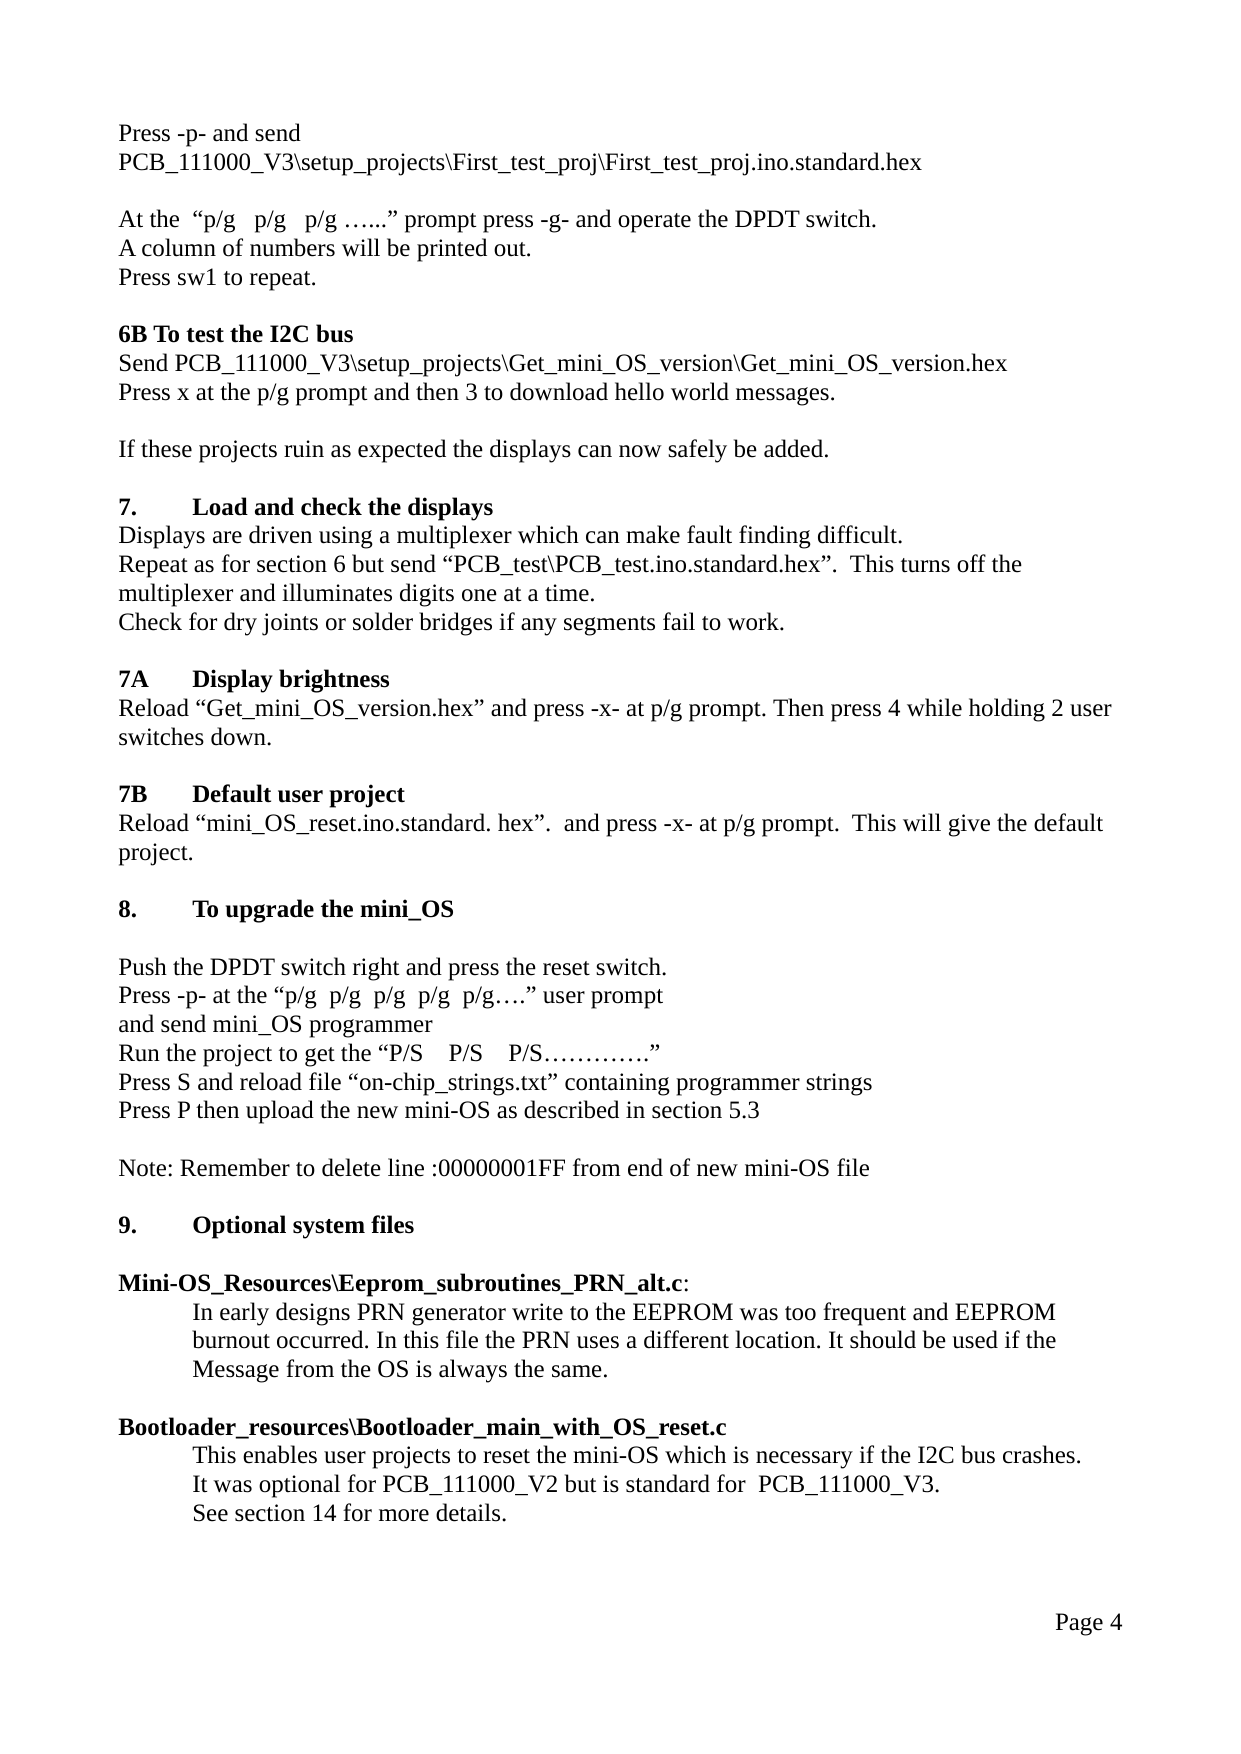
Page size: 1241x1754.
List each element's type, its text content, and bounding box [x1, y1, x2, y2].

text 7. Load and check the displays [118, 492, 1122, 521]
text Reload “mini_OS_reset.ino.standard. hex”. and press -x- at p/g prompt. This will give the default project. [118, 808, 1122, 866]
text 7B Default user project [118, 779, 1122, 808]
text Send PCB_111000_V3\setup_projects\Get_mini_OS_version\Get_mini_OS_version.hex [118, 348, 1122, 377]
text and send mini_OS programmer [118, 1009, 1122, 1038]
text Press S and reload file “on-chip_strings.txt” containing programmer strings [118, 1067, 1122, 1096]
text Check for dry joints or solder bridges if any segments fail to work. [118, 607, 1122, 636]
text 6B To test the I2C bus [118, 319, 1122, 348]
text Repeat as for section 6 but send “PCB_test\PCB_test.ino.standard.hex”. This turns off the multiplexer and illuminates digits one at a time. [118, 549, 1122, 607]
text 7A Display brightness [118, 664, 1122, 693]
text This enables user projects to reset the mini-OS which is necessary if the I2C bus crashes. It was optional for PCB_111000_V2 but is standard for PCB_111000_V3. [118, 1441, 1122, 1498]
text In early designs PRN generator write to the EEPROM was too frequent and EEPROM burnout occurred. In this file the PRN uses a different location. It should be used if the [118, 1297, 1122, 1354]
text PCB_111000_V3\setup_projects\First_test_proj\First_test_proj.ino.standard.hex [118, 147, 1122, 176]
text A column of numbers will be printed out. [118, 233, 1122, 262]
text Press -p- and send [118, 118, 1122, 147]
text 8. To upgrade the mini_OS [118, 894, 1122, 923]
text Displays are driven using a multiplexer which can make fault finding difficult. [118, 521, 1122, 549]
text Bootloader_resources\Bootloader_main_with_OS_reset.c [118, 1412, 1122, 1441]
text If these projects ruin as expected the displays can now safely be added. [118, 434, 1122, 463]
text Press -p- at the “p/g p/g p/g p/g p/g….” user prompt [118, 981, 1122, 1009]
text Mini-OS_Resources\Eeprom_subroutines_PRN_alt.c: [118, 1268, 1122, 1297]
text Note: Remember to delete line :00000001FF from end of new mini-OS file [118, 1153, 1122, 1182]
text Press sw1 to repeat. [118, 262, 1122, 291]
text Push the DPDT switch right and press the reset switch. [118, 952, 1122, 981]
text Run the project to get the “P/S P/S P/S………….” [118, 1038, 1122, 1067]
text Press x at the p/g prompt and then 3 to download hello world messages. [118, 377, 1122, 406]
text Press P then upload the new mini-OS as described in section 5.3 [118, 1096, 1122, 1124]
text Message from the OS is always the same. [118, 1354, 1122, 1383]
text Reload “Get_mini_OS_version.hex” and press -x- at p/g prompt. Then press 4 while holding 2 user switches down. [118, 693, 1122, 751]
text See section 14 for more details. [118, 1498, 1122, 1527]
text At the “p/g p/g p/g …...” prompt press -g- and operate the DPDT switch. [118, 204, 1122, 233]
text 9. Optional system files [118, 1211, 1122, 1239]
